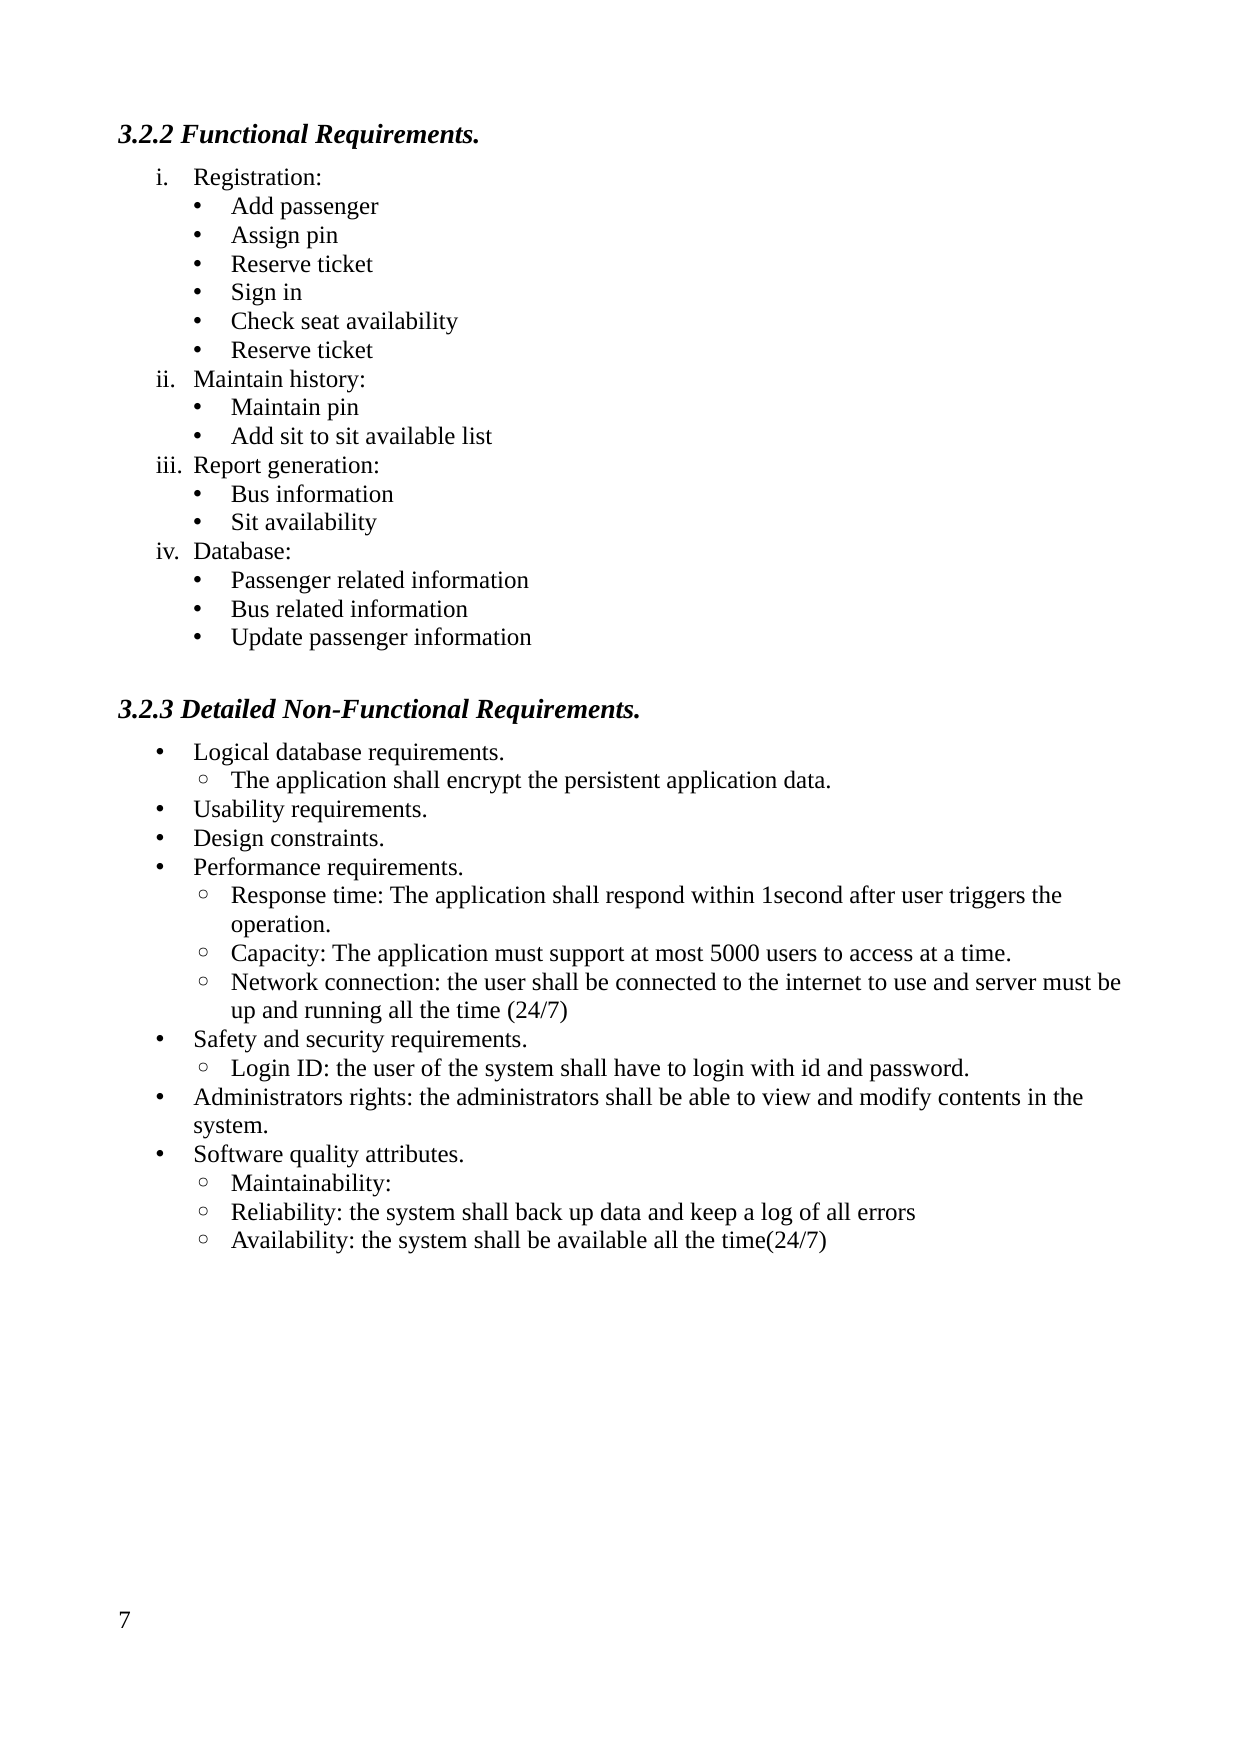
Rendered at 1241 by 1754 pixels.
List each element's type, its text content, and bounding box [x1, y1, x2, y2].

list Network connection: the user shall be connected to the internet to use and server must be up and running all the time (24/7) [193, 967, 1122, 1024]
list Capacity: The application must support at most 5000 users to access at a time. [193, 938, 1122, 967]
list Add sit to sit available list [193, 421, 1122, 450]
list Availability: the system shall be available all the time(24/7) [193, 1226, 1122, 1254]
list Bus information [193, 479, 1122, 507]
list Maintain history: [156, 364, 1122, 392]
list Assign pin [193, 220, 1122, 249]
list Logical database requirements. [156, 737, 1122, 766]
list Maintainability: [193, 1168, 1122, 1197]
list Sign in [193, 277, 1122, 306]
list Registration: [156, 162, 1122, 191]
list Passenger related information [193, 565, 1122, 594]
list Maintain pin [193, 392, 1122, 421]
list Performance requirements. [156, 852, 1122, 881]
subtitle 3.2.2 Functional Requirements. [118, 118, 1122, 150]
list Reserve ticket [193, 249, 1122, 277]
list Sit availability [193, 507, 1122, 536]
list Database: [156, 536, 1122, 565]
list Usability requirements. [156, 794, 1122, 823]
list Safety and security requirements. [156, 1024, 1122, 1053]
list Response time: The application shall respond within 1second after user triggers the operation. [193, 881, 1122, 938]
list Administrators rights: the administrators shall be able to view and modify contents in the system. [156, 1082, 1122, 1139]
list Update passenger information [193, 622, 1122, 651]
list Reserve ticket [193, 335, 1122, 364]
list Design constraints. [156, 823, 1122, 852]
list Check seat availability [193, 306, 1122, 335]
list Reliability: the system shall back up data and keep a log of all errors [193, 1197, 1122, 1226]
list Login ID: the user of the system shall have to login with id and password. [193, 1053, 1122, 1082]
list Software quality attributes. [156, 1139, 1122, 1168]
list Bus related information [193, 594, 1122, 622]
list The application shall encrypt the persistent application data. [193, 766, 1122, 794]
list Report generation: [156, 450, 1122, 479]
subtitle 3.2.3 Detailed Non-Functional Requirements. [118, 692, 1122, 724]
list Add passenger [193, 191, 1122, 220]
